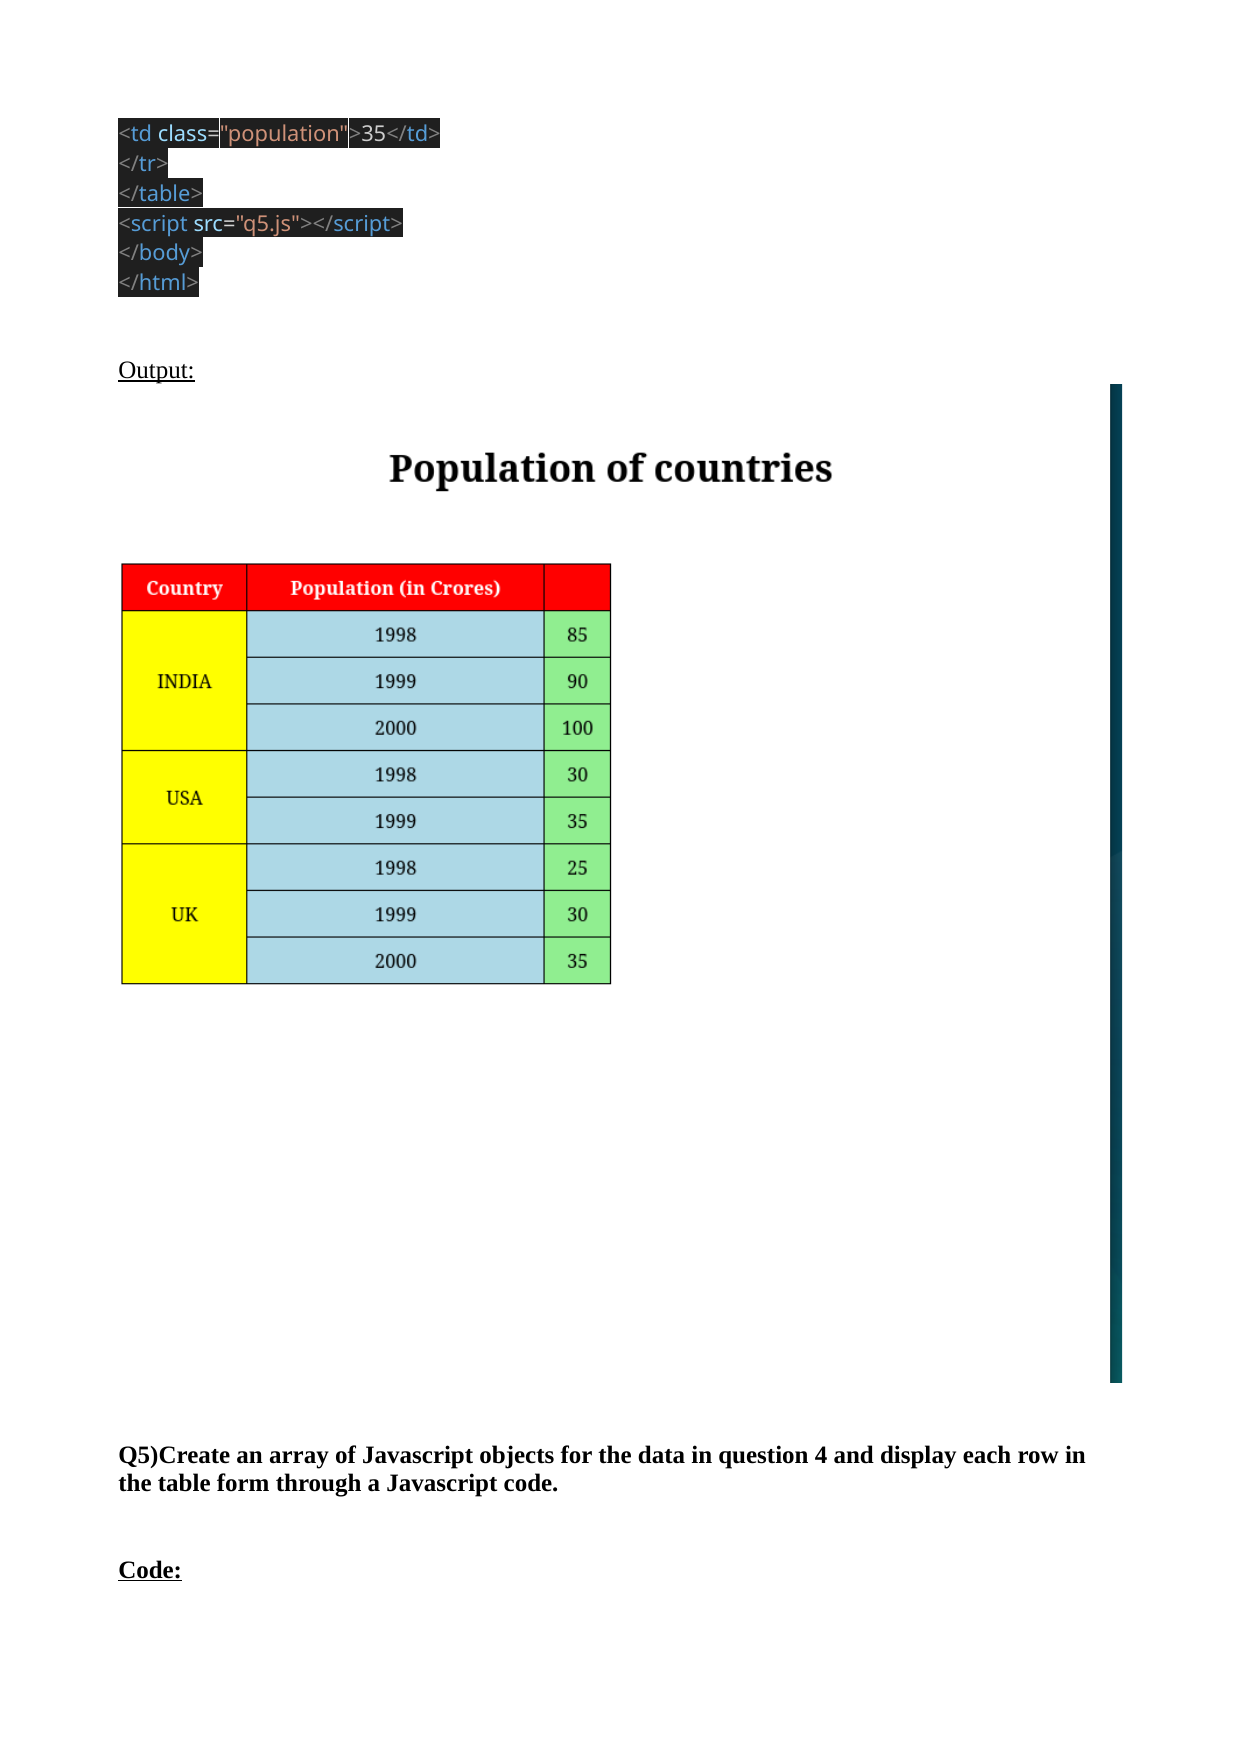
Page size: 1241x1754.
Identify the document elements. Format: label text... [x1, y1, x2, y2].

text </body> [118, 237, 1122, 267]
text </html> [118, 267, 1122, 297]
picture [118, 384, 1123, 1383]
text <script src="q5.js"></script> [118, 207, 1122, 237]
text Q5)Create an array of Javascript objects for the data in question 4 and display each row in the table form through a Javascript code. [118, 1440, 1122, 1497]
text <td class="population">35</td> [118, 118, 1122, 148]
text Output: [118, 355, 1122, 384]
text Code: [118, 1555, 1122, 1583]
text </table> [118, 178, 1122, 207]
text </tr> [118, 148, 1122, 178]
